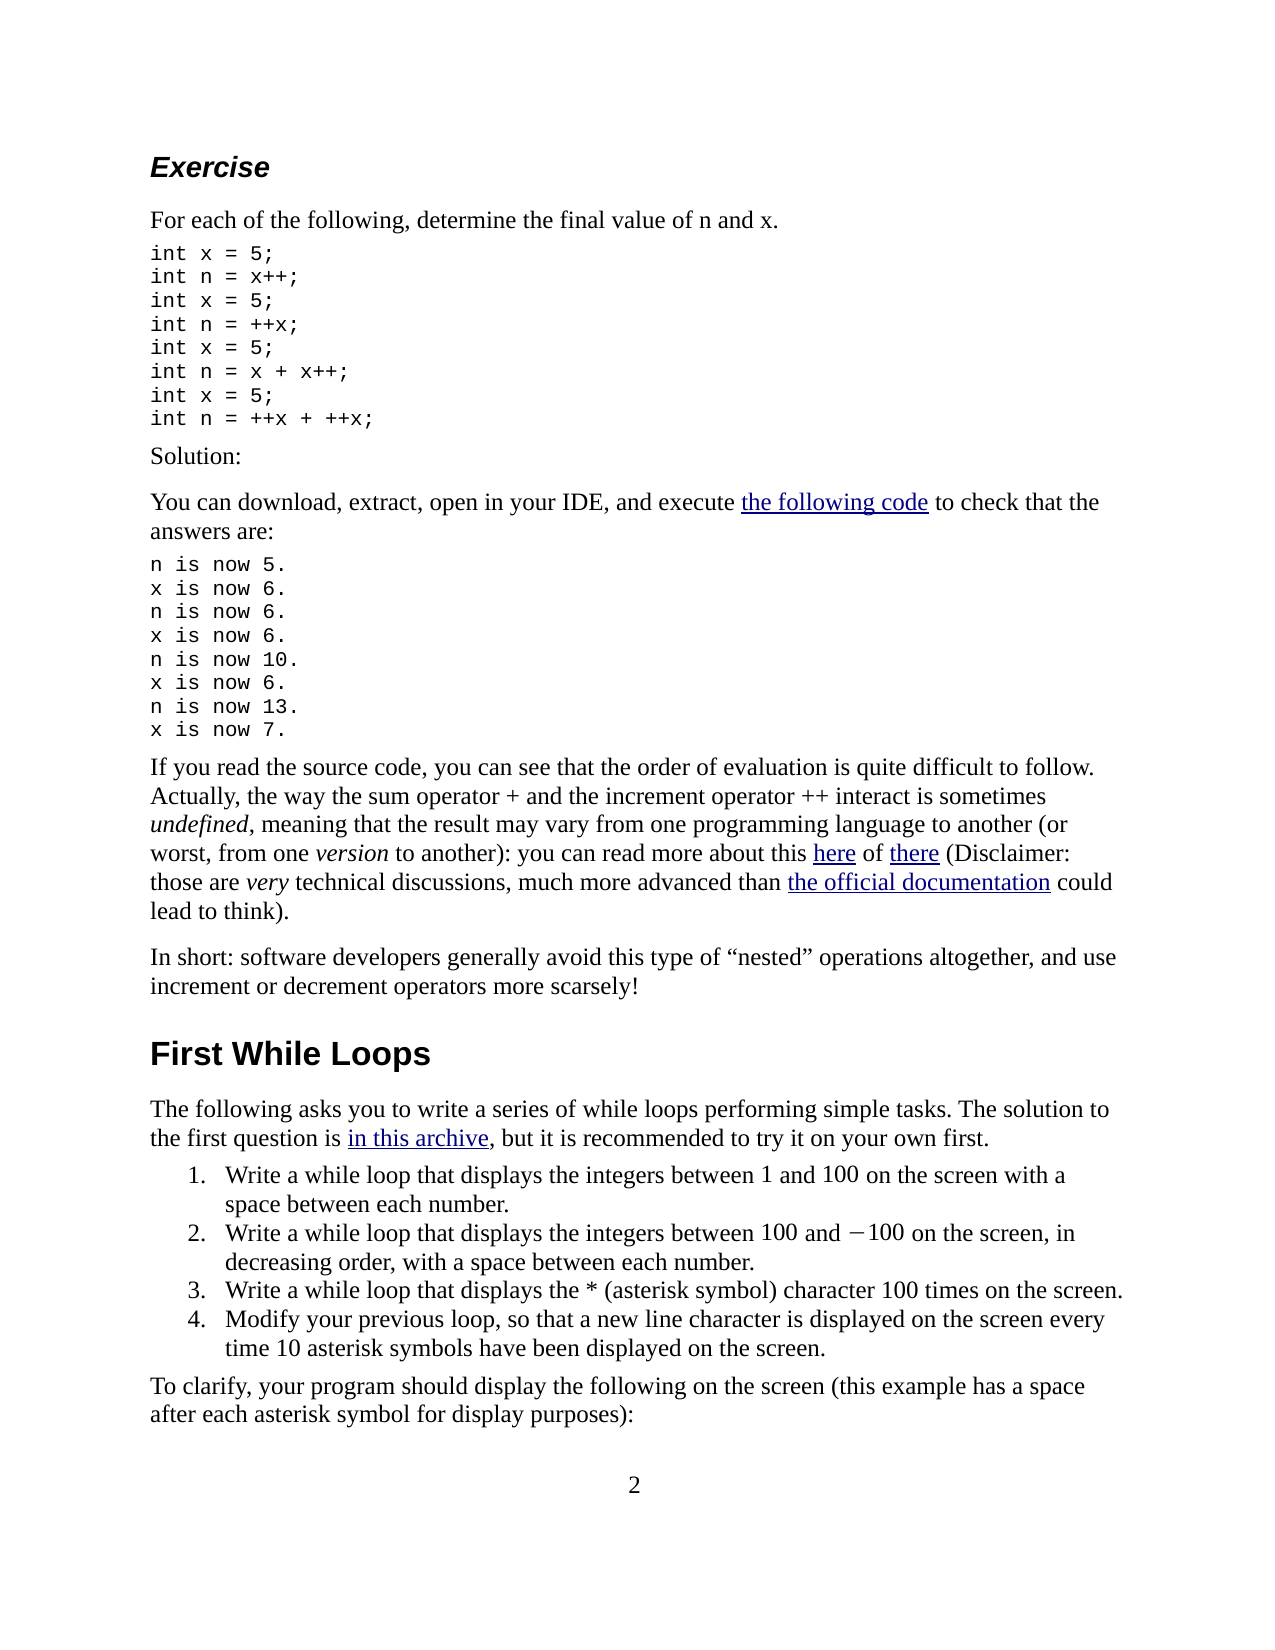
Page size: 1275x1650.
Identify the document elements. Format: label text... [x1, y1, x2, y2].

text x is now 6. [150, 625, 1125, 648]
text For each of the following, determine the final value of n and x. [150, 205, 1125, 234]
text x is now 7. [150, 719, 1125, 743]
text int n = x++; [150, 266, 1125, 290]
text To clarify, your program should display the following on the screen (this example has a space after each asterisk symbol for display purposes): [150, 1371, 1125, 1428]
text int n = ++x + ++x; [150, 408, 1125, 432]
list Modify your previous loop, so that a new line character is displayed on the screen every time 10 asterisk symbols have been displayed on the screen. [187, 1304, 1125, 1362]
text n is now 13. [150, 696, 1125, 719]
text The following asks you to write a series of while loops performing simple tasks. The solution to the first question is in this archive, but it is recommended to try it on your own first. [150, 1094, 1125, 1152]
text n is now 10. [150, 648, 1125, 672]
text int n = x + x++; [150, 361, 1125, 384]
text You can download, extract, open in your IDE, and execute the following code to check that the answers are: [150, 487, 1125, 545]
text int x = 5; [150, 243, 1125, 266]
list Write a while loop that displays the integers between and on the screen with a space between each number. [187, 1161, 1125, 1218]
text x is now 6. [150, 672, 1125, 696]
text n is now 5. [150, 554, 1125, 578]
list Write a while loop that displays the * (asterisk symbol) character 100 times on the screen. [187, 1276, 1125, 1304]
text x is now 6. [150, 578, 1125, 601]
text In short: software developers generally avoid this type of “nested” operations altogether, and use increment or decrement operators more scarsely! [150, 942, 1125, 1000]
subtitle First While Loops [150, 1034, 1125, 1073]
text n is now 6. [150, 601, 1125, 625]
list Write a while loop that displays the integers between and on the screen, in decreasing order, with a space between each number. [187, 1218, 1125, 1276]
text If you read the source code, you can see that the order of evaluation is quite difficult to follow. Actually, the way the sum operator + and the increment operator ++ interact is sometimes undefined, meaning that the result may vary from one programming language to another (or worst, from one version to another): you can read more about this here of there (Disclaimer: those are very technical discussions, much more advanced than the official documentation could lead to think). [150, 752, 1125, 924]
text int x = 5; [150, 290, 1125, 314]
text Solution: [150, 441, 1125, 469]
text int x = 5; [150, 337, 1125, 361]
text int n = ++x; [150, 314, 1125, 337]
text int x = 5; [150, 384, 1125, 408]
subtitle Exercise [150, 150, 1125, 183]
